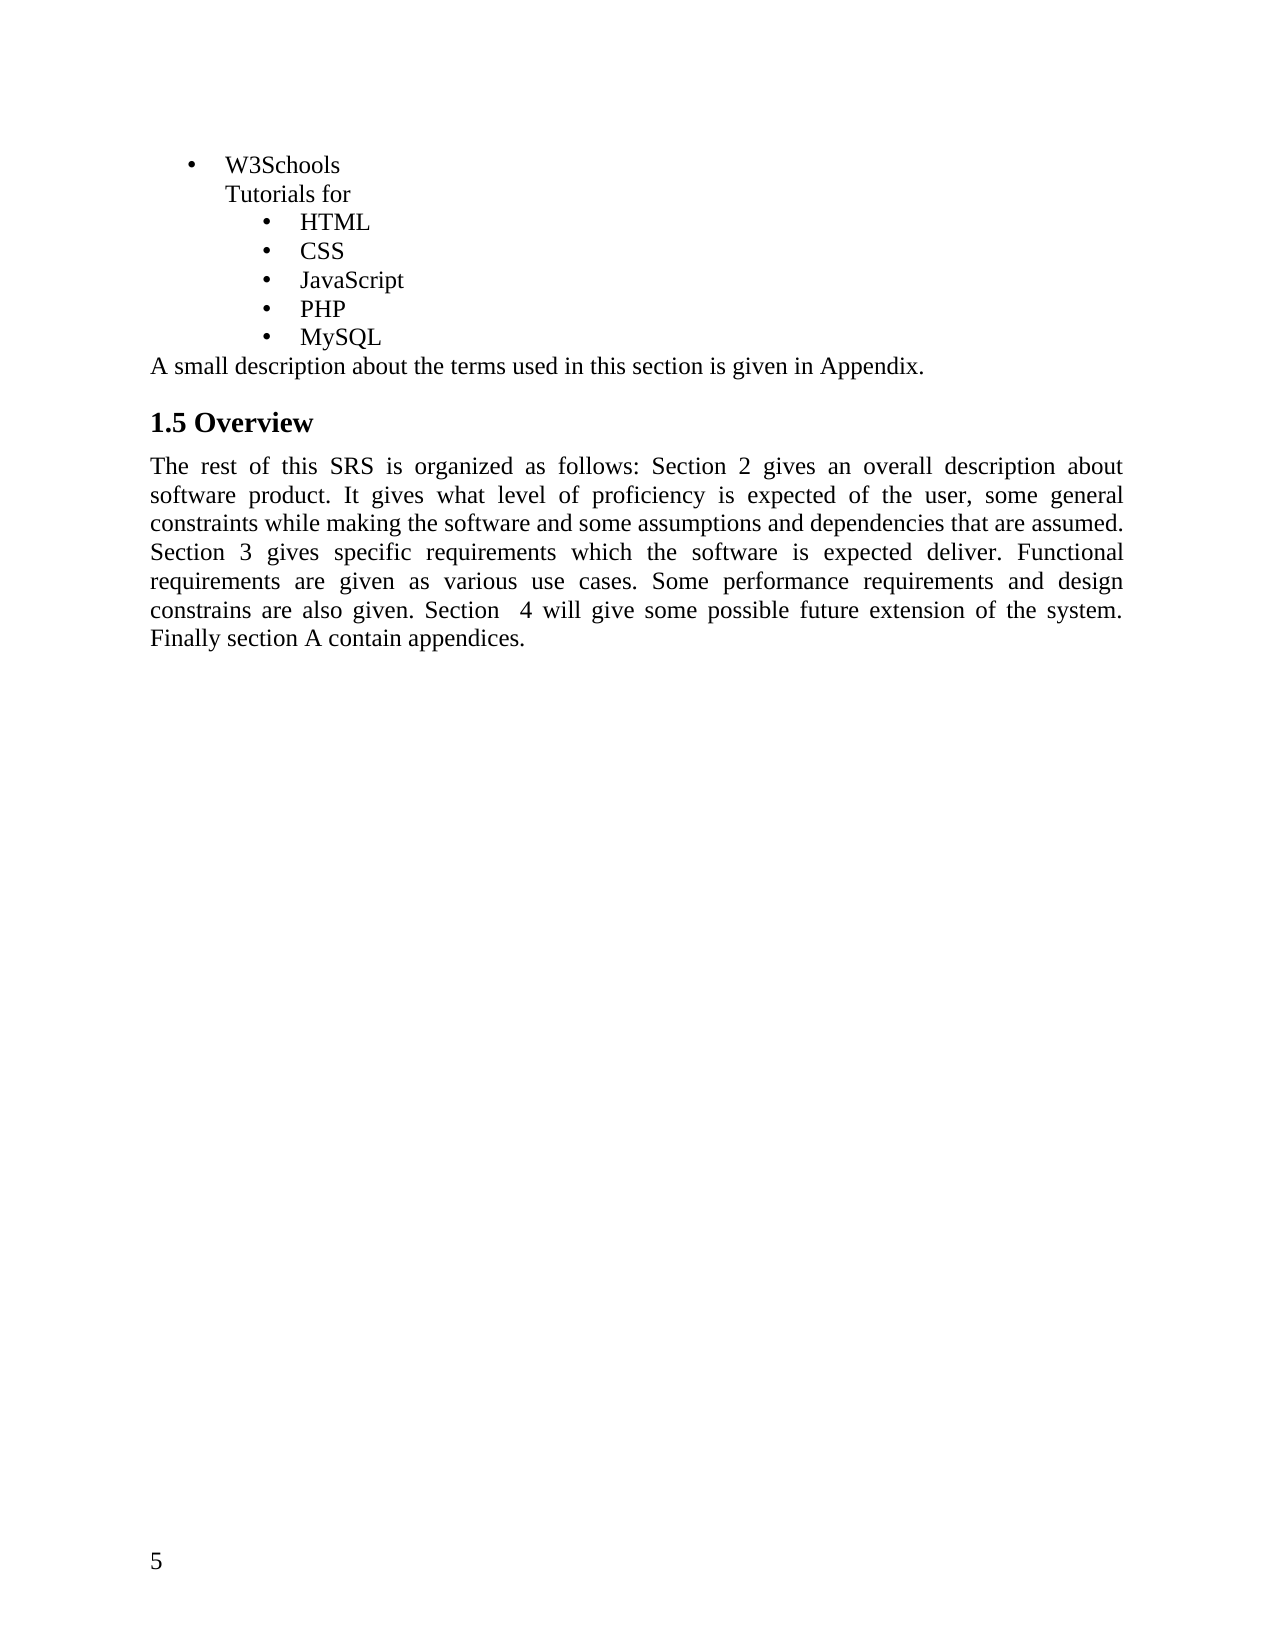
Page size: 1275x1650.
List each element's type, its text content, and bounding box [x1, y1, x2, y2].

subtitle 1.5 Overview [150, 405, 1125, 438]
list JavaScript [262, 265, 1125, 294]
list W3Schools [187, 150, 1125, 179]
list HTML [262, 207, 1125, 236]
list MySQL‎ [262, 322, 1125, 351]
list PHP [262, 294, 1125, 322]
text The rest of this SRS is organized as follows: Section 2 gives an overall description about software product. It gives what level of proficiency is expected of the user, some general constraints while making the software and some assumptions and dependencies that are assumed. Section 3 gives specific requirements which the software is expected deliver. Functional requirements are given as various use cases. Some performance requirements and design constrains are also given. Section 4 will give some possible future extension of the system. Finally section A contain appendices. [150, 451, 1125, 652]
list Tutorials for [187, 179, 1125, 207]
list A small description about the terms used in this section is given in Appendix. [112, 351, 1125, 380]
list CSS [262, 236, 1125, 265]
